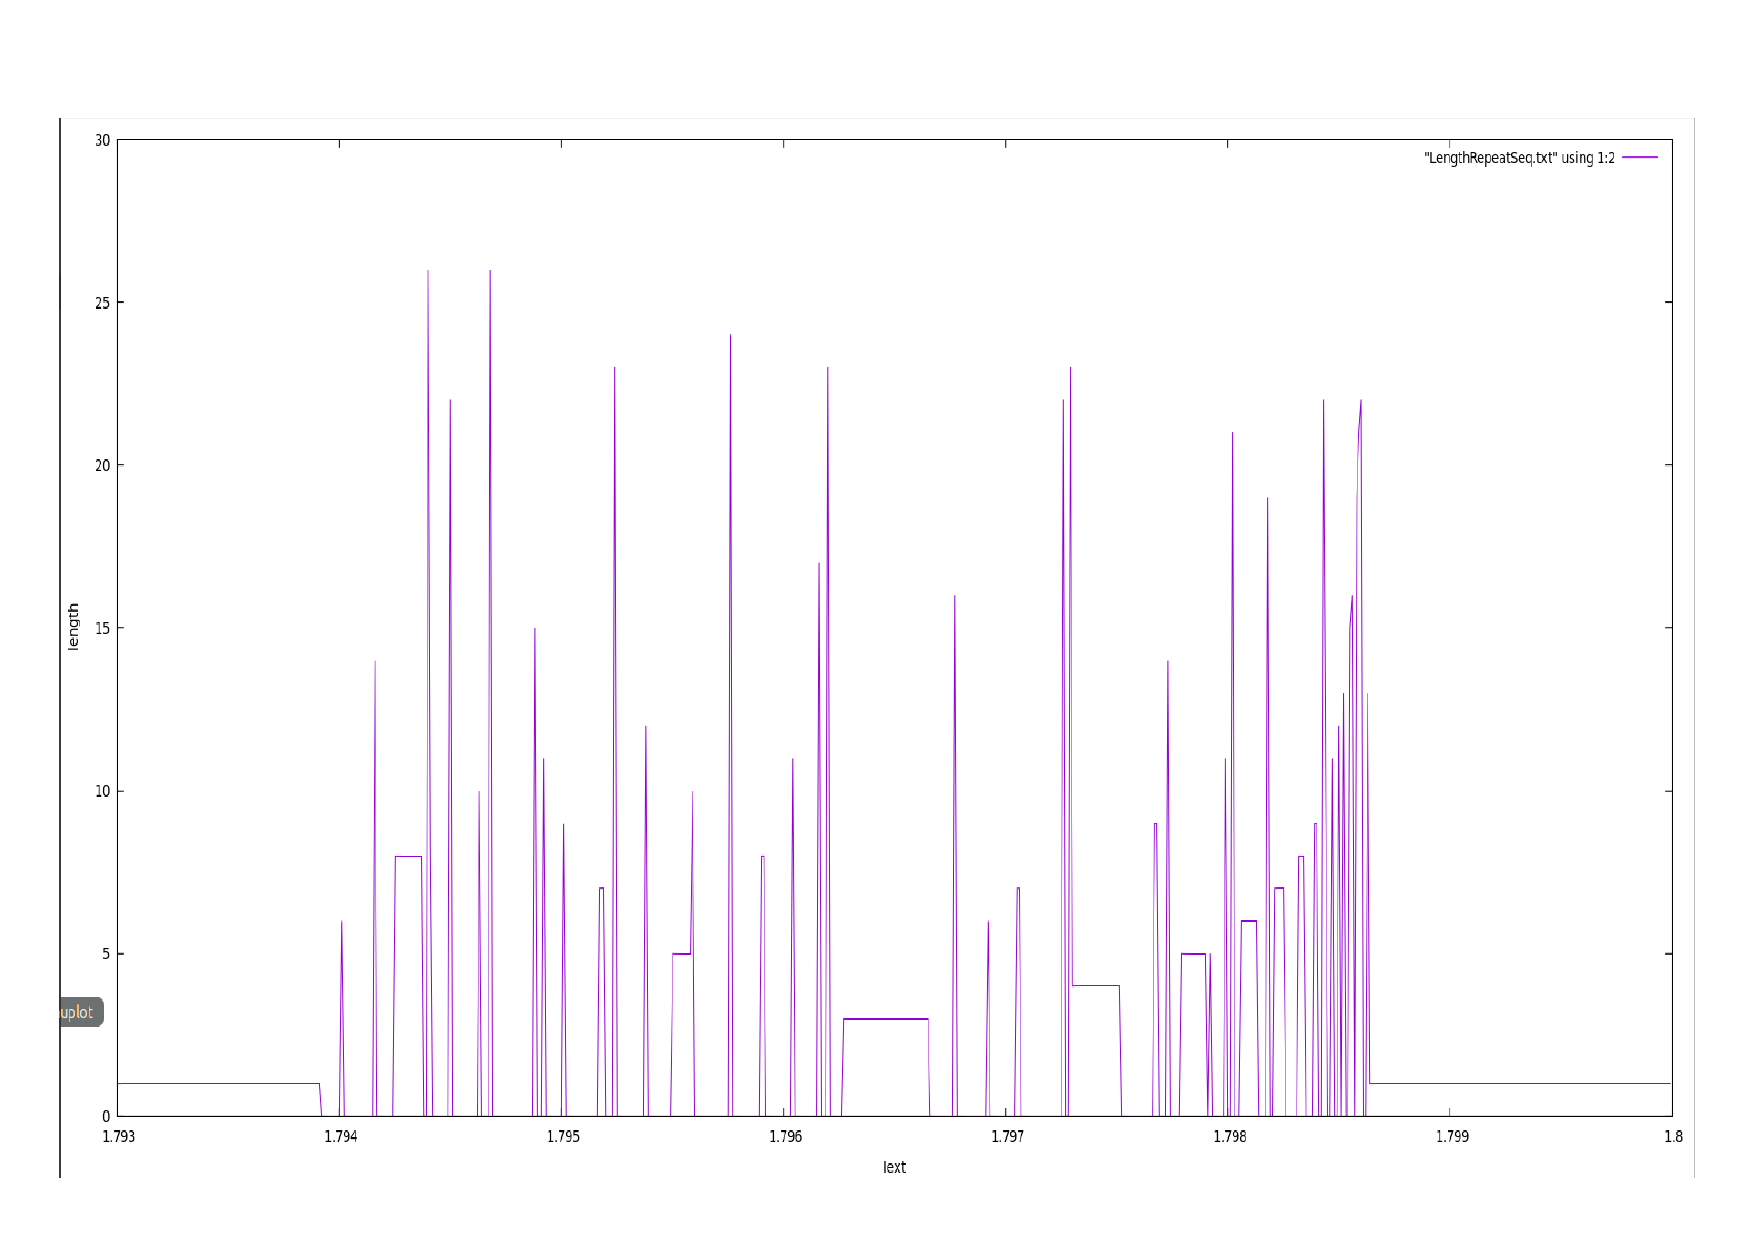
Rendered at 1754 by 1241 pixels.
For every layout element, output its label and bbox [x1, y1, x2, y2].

picture [59, 118, 1695, 1178]
